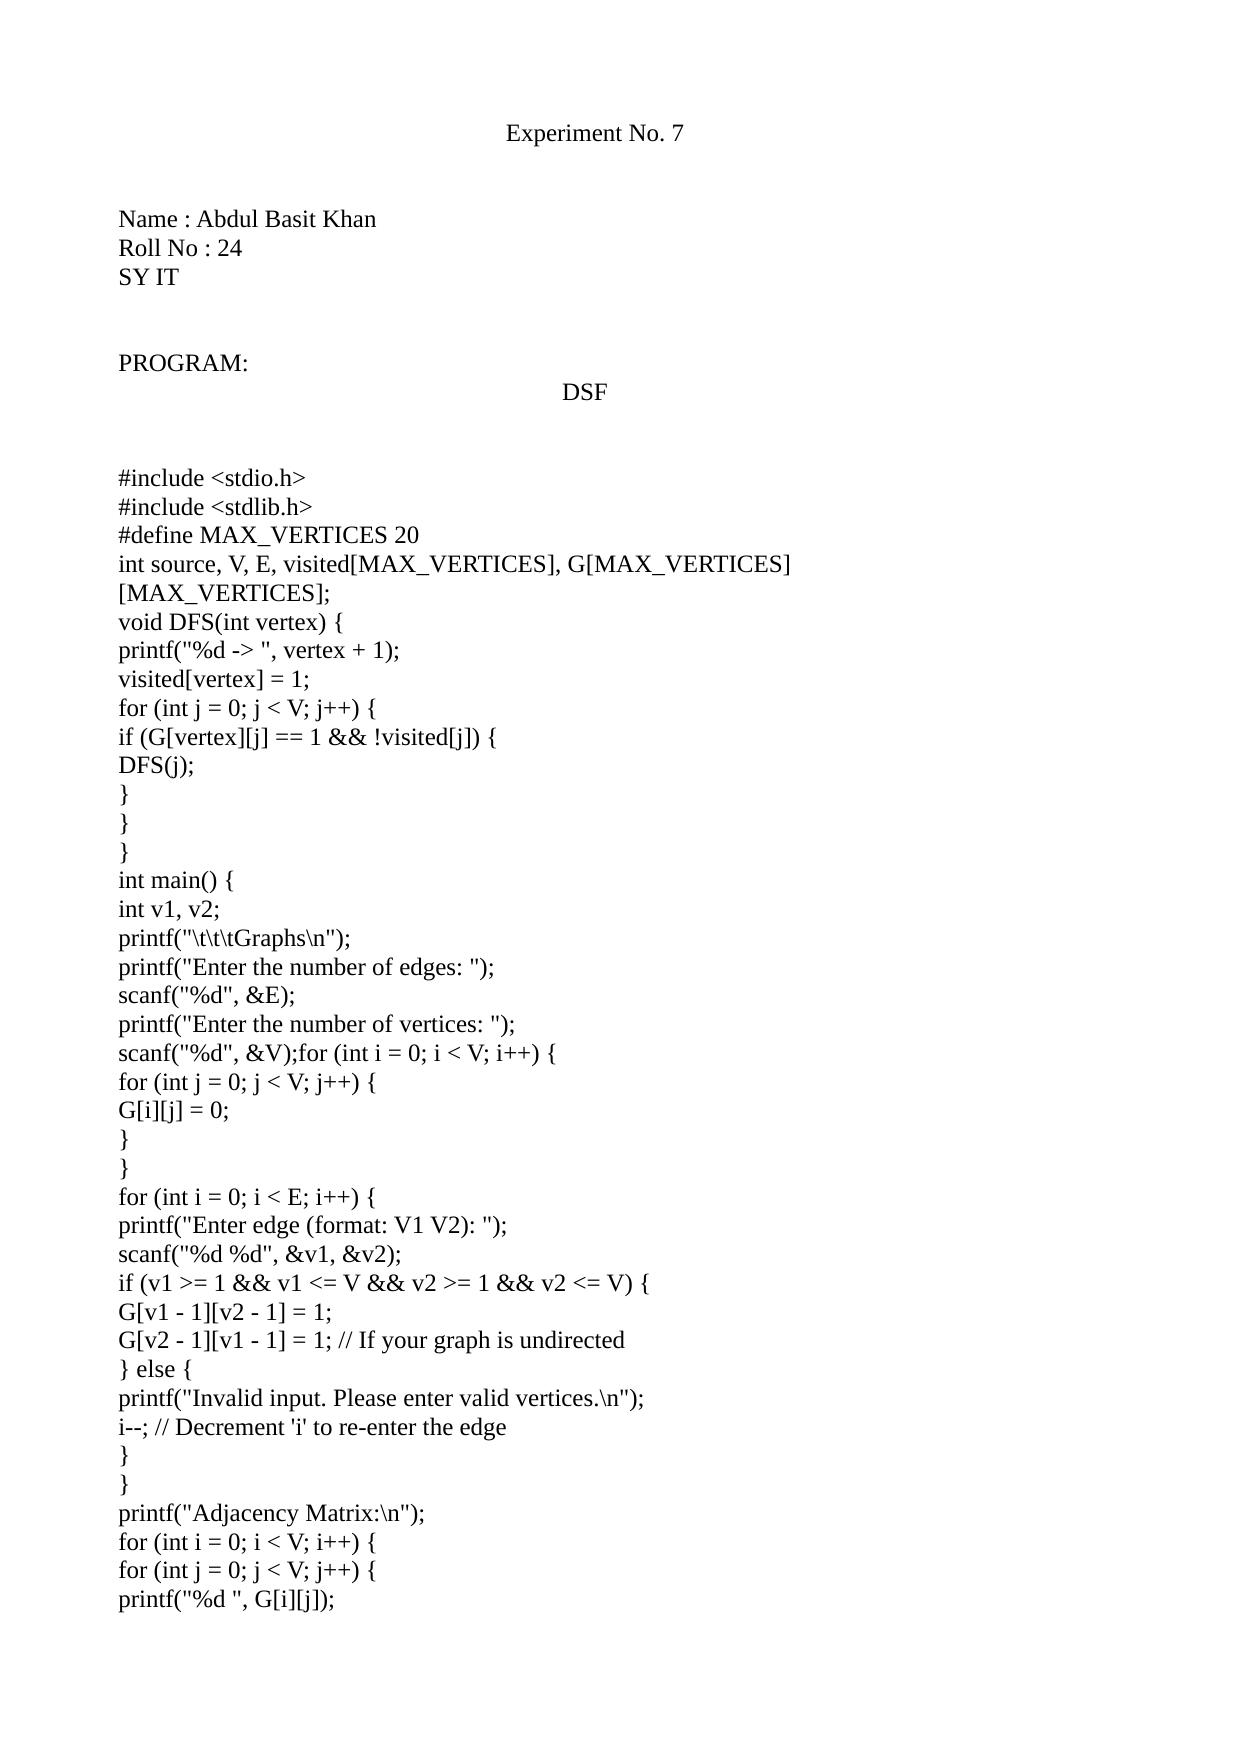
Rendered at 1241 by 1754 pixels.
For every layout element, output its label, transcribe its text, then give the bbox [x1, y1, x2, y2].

text if (G[vertex][j] == 1 && !visited[j]) { [118, 722, 1122, 751]
text int v1, v2; [118, 894, 1122, 923]
text int source, V, E, visited[MAX_VERTICES], G[MAX_VERTICES] [118, 549, 1122, 578]
text for (int i = 0; i < V; i++) { [118, 1527, 1122, 1556]
text printf("%d -> ", vertex + 1); [118, 636, 1122, 664]
text printf("\t\t\tGraphs\n"); [118, 923, 1122, 952]
text scanf("%d", &E); [118, 981, 1122, 1009]
text #define MAX_VERTICES 20 [118, 521, 1122, 549]
text Roll No : 24 [118, 233, 1122, 262]
text printf("Enter edge (format: V1 V2): "); [118, 1211, 1122, 1239]
text } [118, 1469, 1122, 1498]
text scanf("%d %d", &v1, &v2); [118, 1239, 1122, 1268]
text void DFS(int vertex) { [118, 607, 1122, 636]
text [MAX_VERTICES]; [118, 578, 1122, 607]
text #include <stdio.h> [118, 463, 1122, 492]
text for (int i = 0; i < E; i++) { [118, 1182, 1122, 1211]
text G[i][j] = 0; [118, 1096, 1122, 1124]
text Experiment No. 7 [118, 118, 1122, 147]
text DSF [118, 377, 1122, 406]
text i--; // Decrement 'i' to re-enter the edge [118, 1412, 1122, 1441]
text for (int j = 0; j < V; j++) { [118, 693, 1122, 722]
text printf("Enter the number of vertices: "); [118, 1009, 1122, 1038]
text } [118, 837, 1122, 866]
text } [118, 808, 1122, 837]
text PROGRAM: [118, 348, 1122, 377]
text printf("Adjacency Matrix:\n"); [118, 1498, 1122, 1527]
text SY IT [118, 262, 1122, 291]
text int main() { [118, 866, 1122, 894]
text } [118, 1124, 1122, 1153]
text #include <stdlib.h> [118, 492, 1122, 521]
text } [118, 1153, 1122, 1182]
text for (int j = 0; j < V; j++) { [118, 1067, 1122, 1096]
text } [118, 1441, 1122, 1469]
text if (v1 >= 1 && v1 <= V && v2 >= 1 && v2 <= V) { [118, 1268, 1122, 1297]
text DFS(j); [118, 751, 1122, 779]
text } else { [118, 1354, 1122, 1383]
text G[v1 - 1][v2 - 1] = 1; [118, 1297, 1122, 1326]
text printf("Invalid input. Please enter valid vertices.\n"); [118, 1383, 1122, 1412]
text printf("%d ", G[i][j]); [118, 1584, 1122, 1613]
text Name : Abdul Basit Khan [118, 204, 1122, 233]
text printf("Enter the number of edges: "); [118, 952, 1122, 981]
text visited[vertex] = 1; [118, 664, 1122, 693]
text G[v2 - 1][v1 - 1] = 1; // If your graph is undirected [118, 1326, 1122, 1354]
text } [118, 779, 1122, 808]
text for (int j = 0; j < V; j++) { [118, 1556, 1122, 1584]
text scanf("%d", &V);for (int i = 0; i < V; i++) { [118, 1038, 1122, 1067]
